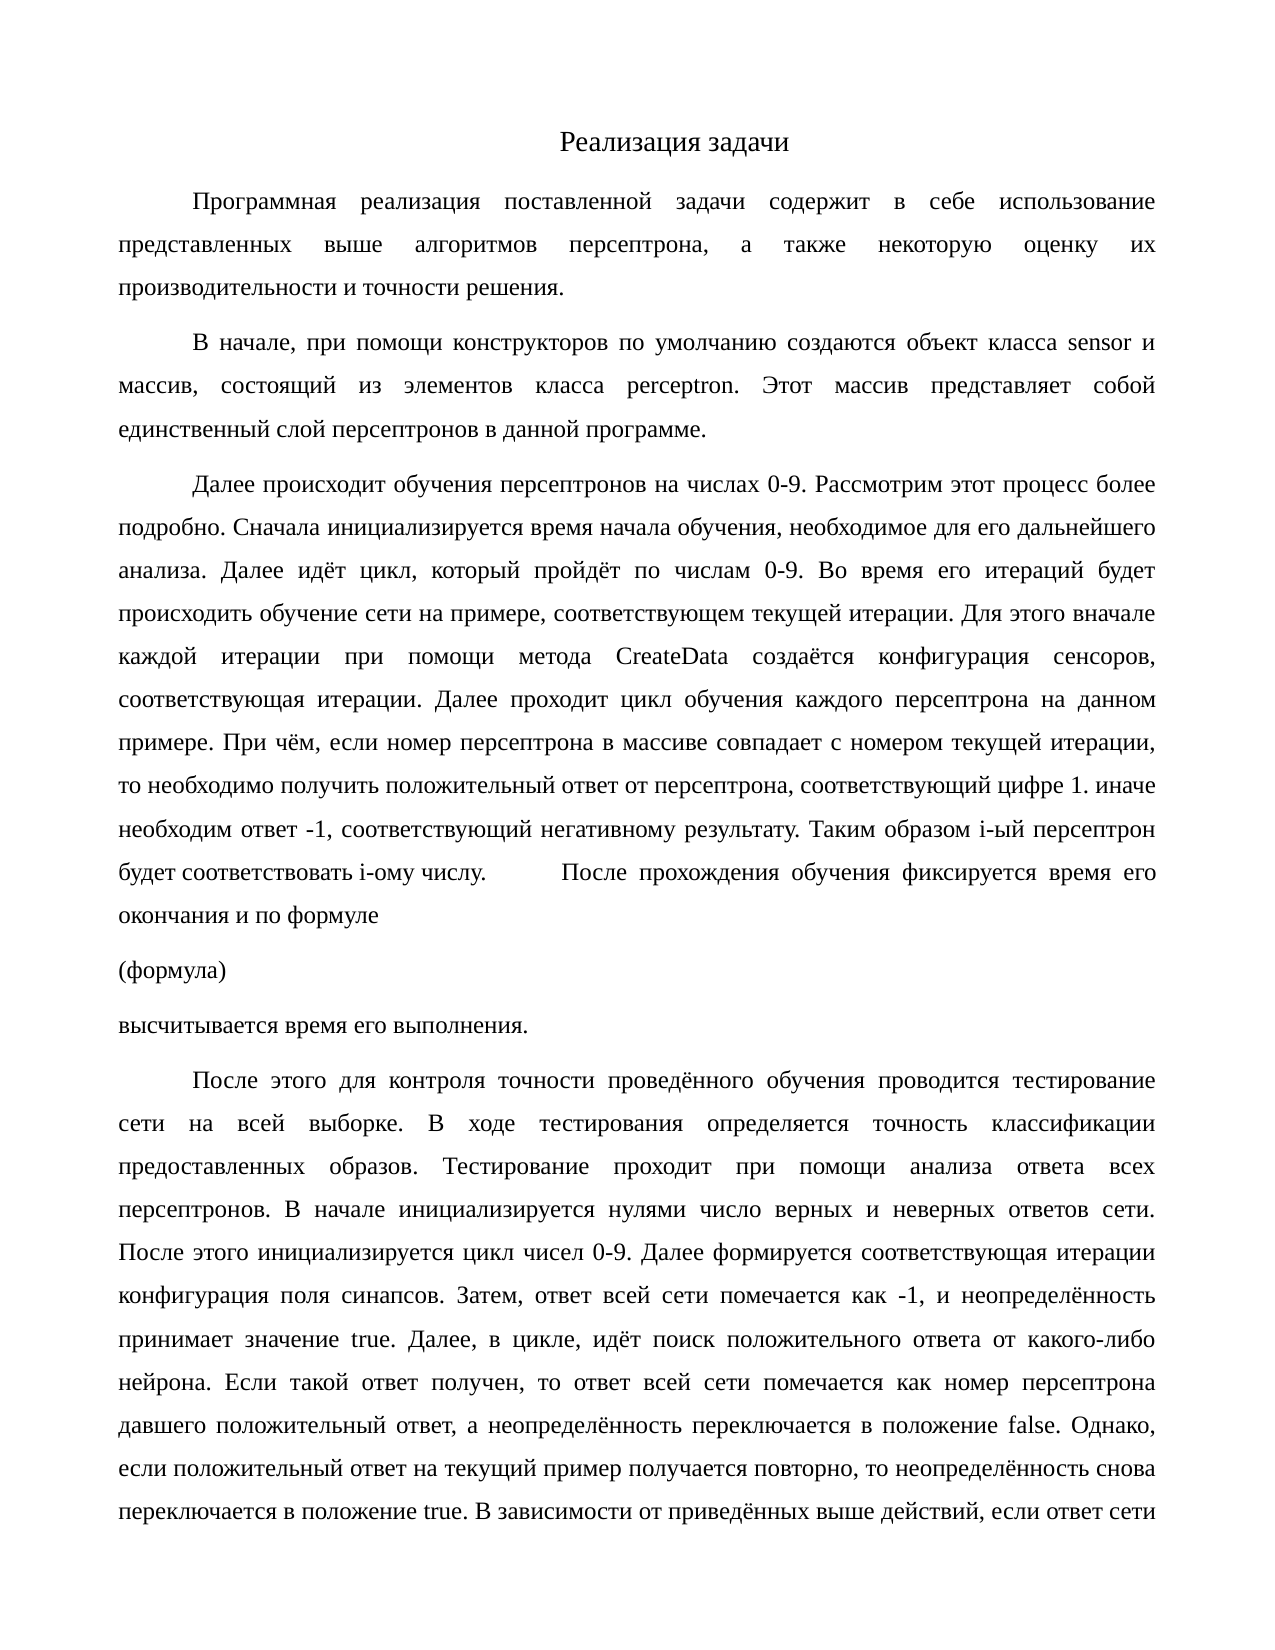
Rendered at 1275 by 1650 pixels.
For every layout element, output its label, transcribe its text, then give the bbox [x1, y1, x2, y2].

text Далее происходит обучения персептронов на числах 0-9. Рассмотрим этот процесс более подробно. Сначала инициализируется время начала обучения, необходимое для его дальнейшего анализа. Далее идёт цикл, который пройдёт по числам 0-9. Во время его итераций будет происходить обучение сети на примере, соответствующем текущей итерации. Для этого вначале каждой итерации при помощи метода CreateData создаётся конфигурация сенсоров, соответствующая итерации. Далее проходит цикл обучения каждого персептрона на данном примере. При чём, если номер персептрона в массиве совпадает с номером текущей итерации, то необходимо получить положительный ответ от персептрона, соответствующий цифре 1. иначе необходим ответ -1, соответствующий негативному результату. Таким образом i-ый персептрон будет соответствовать i-ому числу. После прохождения обучения фиксируется время его окончания и по формуле [118, 469, 1157, 929]
text После этого для контроля точности проведённого обучения проводится тестирование сети на всей выборке. В ходе тестирования определяется точность классификации предоставленных образов. Тестирование проходит при помощи анализа ответа всех персептронов. В начале инициализируется нулями число верных и неверных ответов сети. После этого инициализируется цикл чисел 0-9. Далее формируется соответствующая итерации конфигурация поля синапсов. Затем, ответ всей сети помечается как -1, и неопределённость принимает значение true. Далее, в цикле, идёт поиск положительного ответа от какого-либо нейрона. Если такой ответ получен, то ответ всей сети помечается как номер персептрона давшего положительный ответ, а неопределённость переключается в положение false. Однако, если положительный ответ на текущий пример получается повторно, то неопределённость снова переключается в положение true. В зависимости от приведённых выше действий, если ответ сети [118, 1065, 1157, 1525]
text (формула) [118, 955, 1157, 984]
text Реализация задачи [118, 124, 1157, 158]
text Программная реализация поставленной задачи содержит в себе использование представленных выше алгоритмов персептрона, а также некоторую оценку их производительности и точности решения. [118, 186, 1157, 301]
text В начале, при помощи конструкторов по умолчанию создаются объект класса sensor и массив, состоящий из элементов класса perceptron. Этот массив представляет собой единственный слой персептронов в данной программе. [118, 327, 1157, 442]
text высчитывается время его выполнения. [118, 1010, 1157, 1039]
